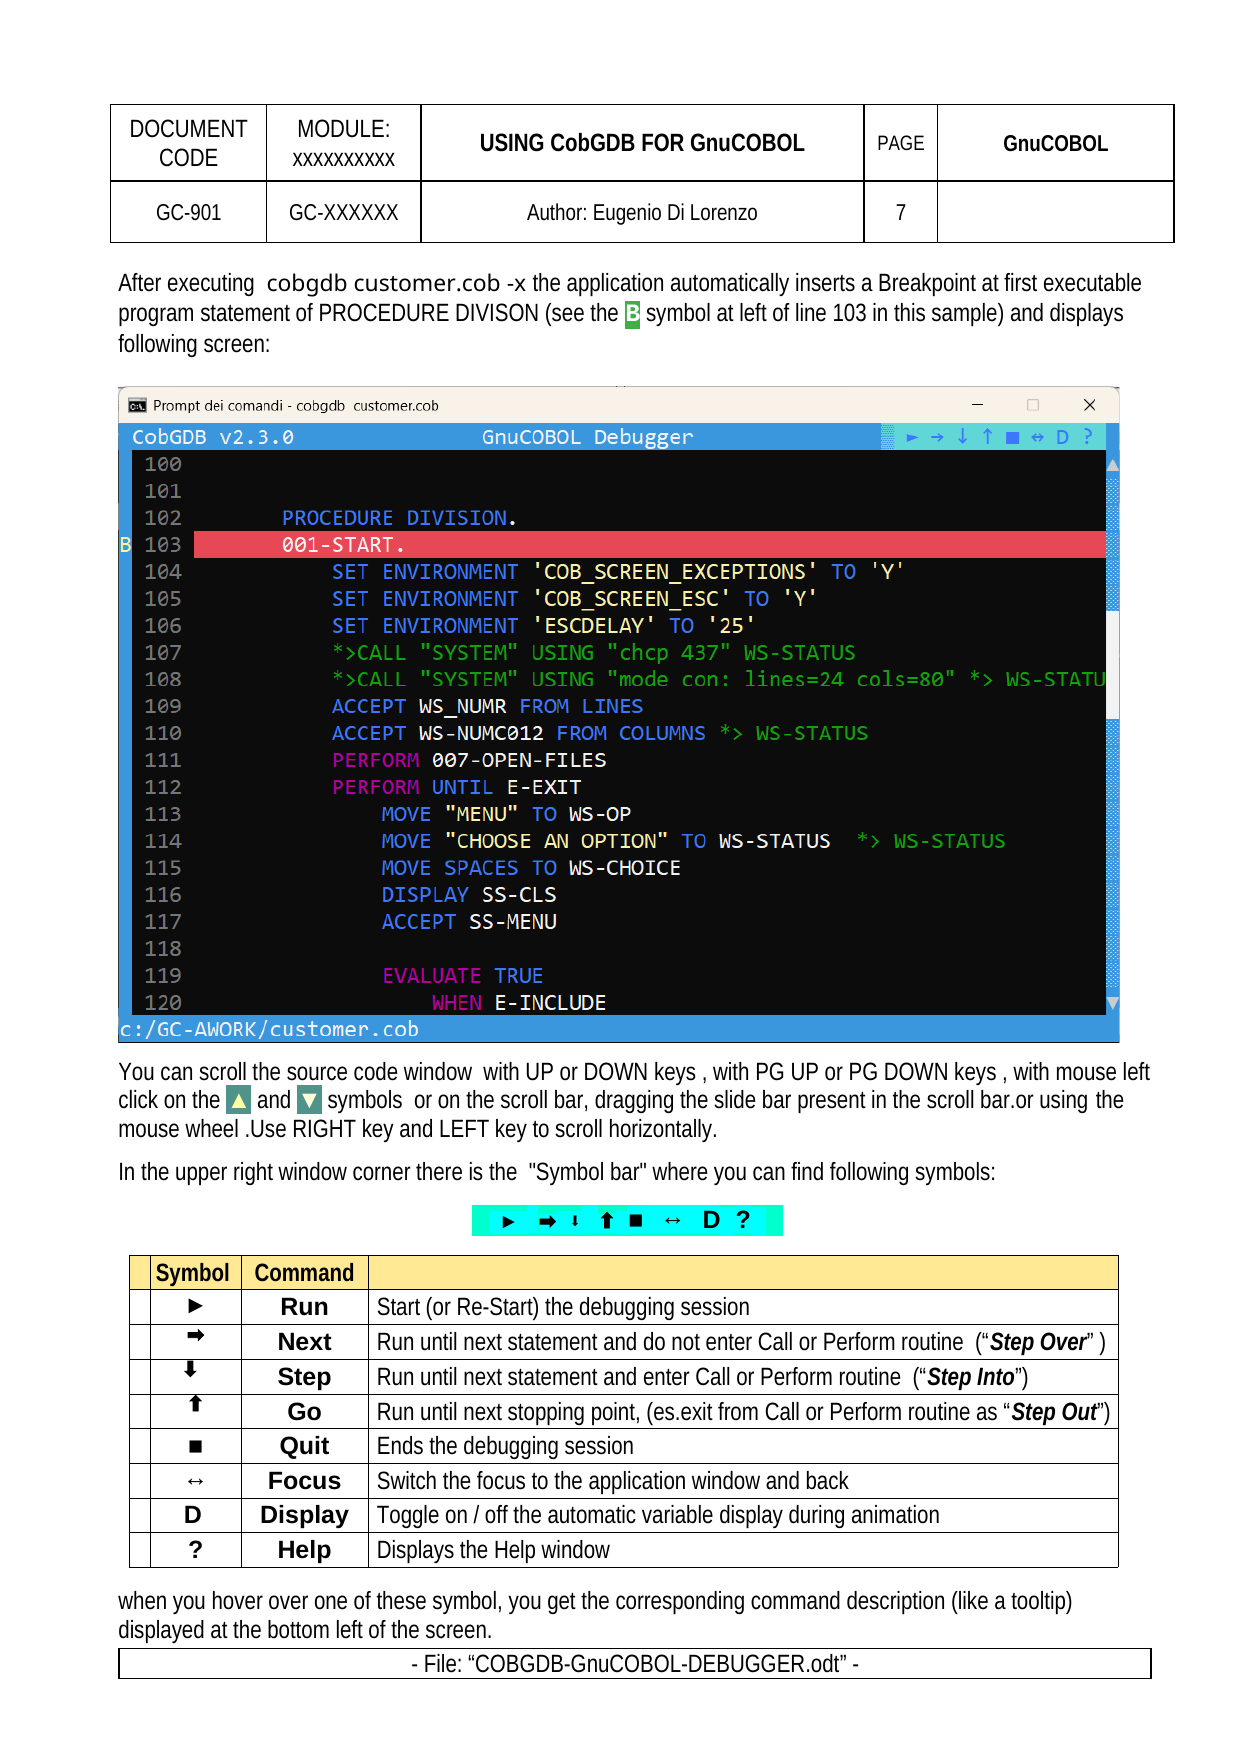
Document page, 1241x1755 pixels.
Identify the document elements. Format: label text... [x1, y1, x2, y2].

table_cell [130, 1429, 150, 1463]
table_cell Displays the Help window [369, 1533, 1118, 1567]
table_cell [130, 1360, 150, 1393]
text In the upper right window corner there is the "Symbol bar" where you can find following symbols: [118, 1157, 1152, 1186]
table_header [369, 1256, 1118, 1289]
table_cell Quit [242, 1429, 368, 1463]
table_cell Ends the debugging session [369, 1429, 1118, 1463]
table_cell ? [151, 1533, 241, 1567]
table_cell Switch the focus to the application window and back [369, 1464, 1118, 1497]
table_cell Step [242, 1360, 368, 1393]
table_cell ⬆ [151, 1395, 241, 1428]
table_cell D [151, 1499, 241, 1532]
table_cell Run until next stopping point, (es.exit from Call or Perform routine as “Step Out”) [369, 1395, 1118, 1428]
table_cell ⬇ [151, 1360, 241, 1393]
table_cell [130, 1290, 150, 1324]
table_cell [130, 1533, 150, 1567]
table_cell Help [242, 1533, 368, 1567]
table_cell ➡ [151, 1325, 241, 1359]
table_cell Run until next statement and do not enter Call or Perform routine (“Step Over” ) [369, 1325, 1118, 1359]
table_cell ► [151, 1290, 241, 1324]
table_header Command [242, 1256, 368, 1289]
table_cell [130, 1464, 150, 1497]
table_header Symbol [151, 1256, 241, 1289]
table_cell ■ [151, 1429, 241, 1463]
table_cell Display [242, 1499, 368, 1532]
table_cell Run until next statement and enter Call or Perform routine (“Step Into”) [369, 1360, 1118, 1393]
table_cell [130, 1325, 150, 1359]
table_cell ↔ [151, 1464, 241, 1497]
table_cell Go [242, 1395, 368, 1428]
text when you hover over one of these symbol, you get the corresponding command description (like a tooltip) displayed at the bottom left of the screen. [118, 1586, 1152, 1643]
table_cell Toggle on / off the automatic variable display during animation [369, 1499, 1118, 1532]
table_header [130, 1256, 150, 1289]
text After executing cobgdb customer.cob -x the application automatically inserts a Breakpoint at first executable program statement of PROCEDURE DIVISON (see the B symbol at left of line 103 in this sample) and displays following screen: [118, 267, 1152, 358]
table_cell Next [242, 1325, 368, 1359]
table_cell Start (or Re-Start) the debugging session [369, 1290, 1118, 1324]
table_cell [130, 1395, 150, 1428]
table_cell Focus [242, 1464, 368, 1497]
table_cell [130, 1499, 150, 1532]
text You can scroll the source code window with UP or DOWN keys , with PG UP or PG DOWN keys , with mouse left click on the ▲ and ▼ symbols or on the scroll bar, dragging the slide bar present in the scroll bar.or using the mouse wheel .Use RIGHT key and LEFT key to scroll horizontally. [118, 1057, 1152, 1142]
text ► ➡ ⬇ ⬆ ■ ↔ D ? [472, 1205, 783, 1236]
table_cell Run [242, 1290, 368, 1324]
